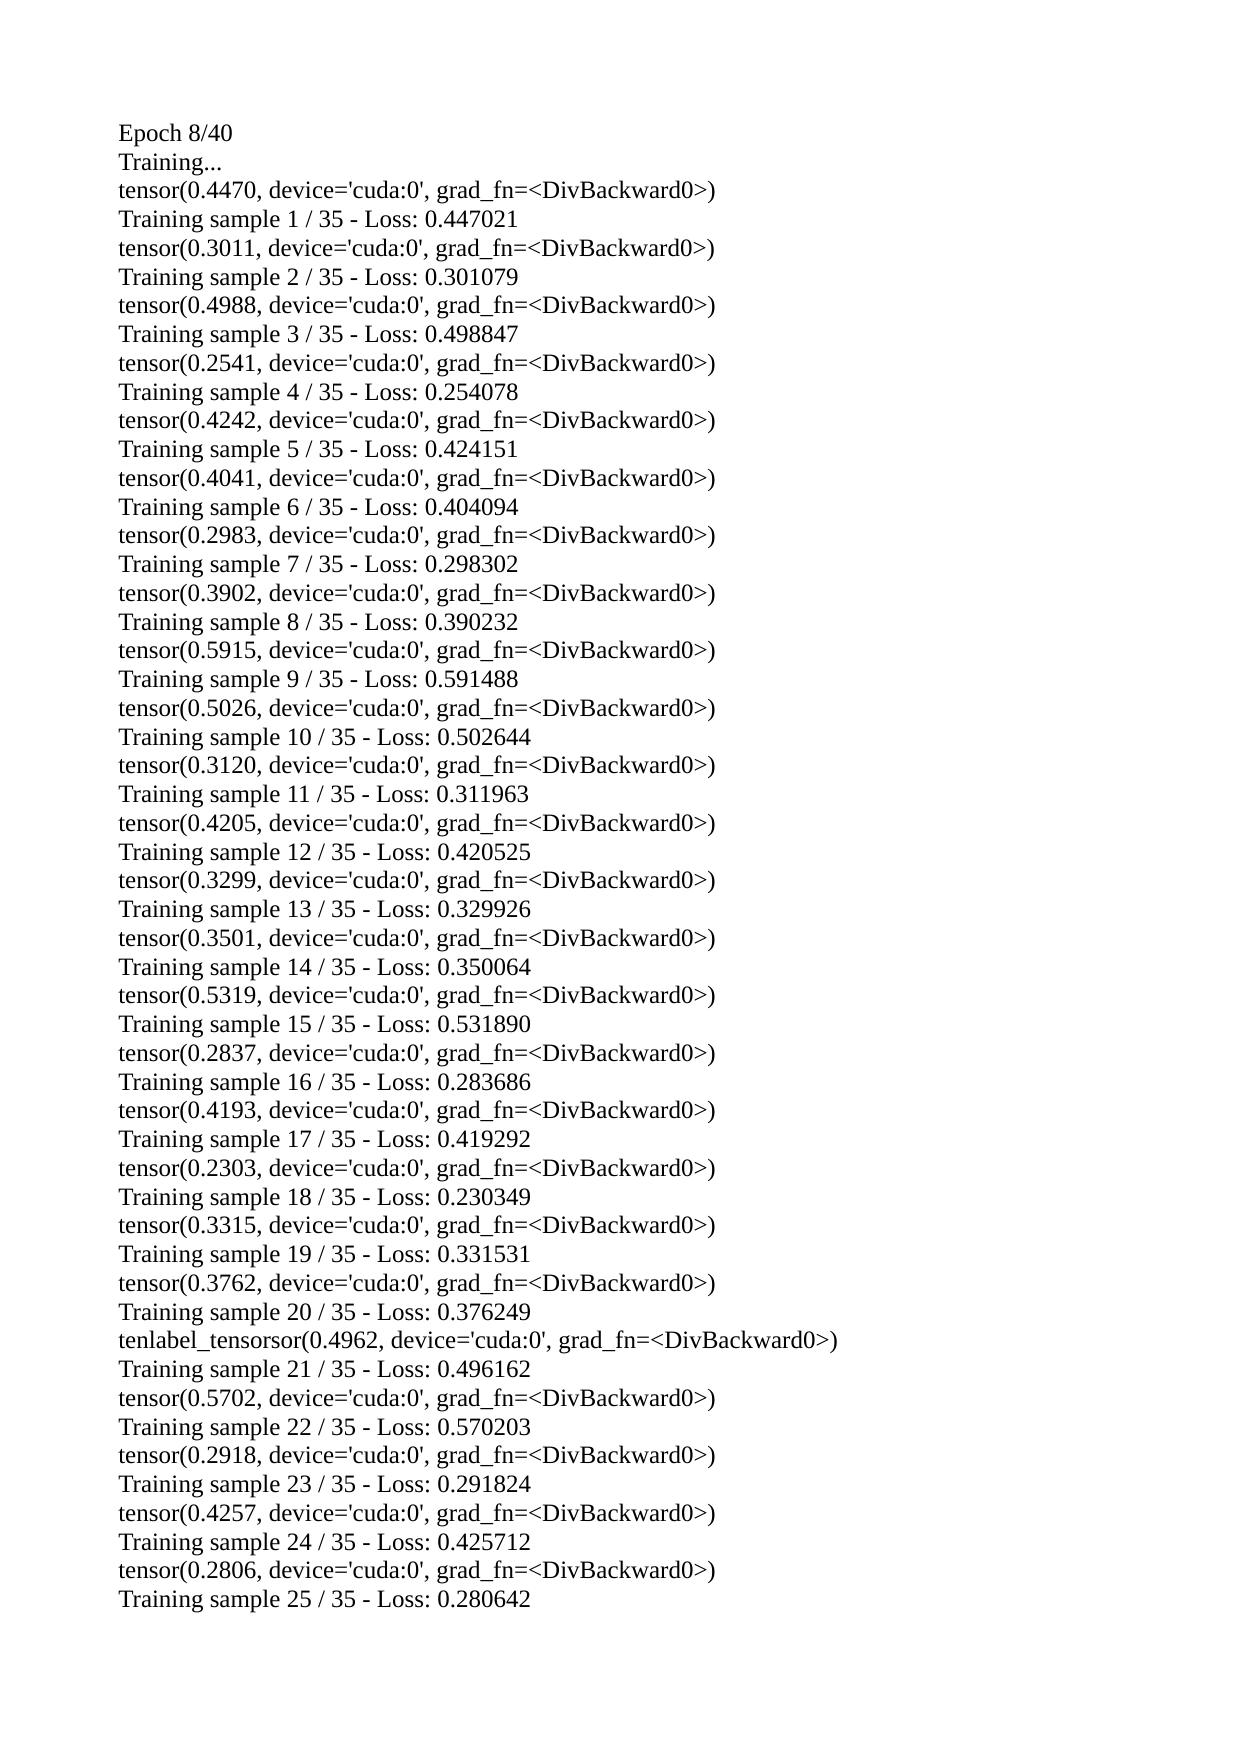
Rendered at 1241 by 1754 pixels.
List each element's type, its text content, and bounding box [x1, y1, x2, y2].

text Training sample 19 / 35 - Loss: 0.331531 [118, 1239, 1122, 1268]
text tensor(0.3120, device='cuda:0', grad_fn=<DivBackward0>) [118, 751, 1122, 779]
text Training sample 13 / 35 - Loss: 0.329926 [118, 894, 1122, 923]
text Training sample 1 / 35 - Loss: 0.447021 [118, 204, 1122, 233]
text Training sample 21 / 35 - Loss: 0.496162 [118, 1354, 1122, 1383]
text Training sample 4 / 35 - Loss: 0.254078 [118, 377, 1122, 406]
text Training sample 10 / 35 - Loss: 0.502644 [118, 722, 1122, 751]
text Training sample 15 / 35 - Loss: 0.531890 [118, 1009, 1122, 1038]
text tensor(0.5915, device='cuda:0', grad_fn=<DivBackward0>) [118, 636, 1122, 664]
text tensor(0.2806, device='cuda:0', grad_fn=<DivBackward0>) [118, 1556, 1122, 1584]
text Training sample 6 / 35 - Loss: 0.404094 [118, 492, 1122, 521]
text tensor(0.4257, device='cuda:0', grad_fn=<DivBackward0>) [118, 1498, 1122, 1527]
text tensor(0.2918, device='cuda:0', grad_fn=<DivBackward0>) [118, 1441, 1122, 1469]
text tensor(0.4988, device='cuda:0', grad_fn=<DivBackward0>) [118, 291, 1122, 319]
text Training sample 23 / 35 - Loss: 0.291824 [118, 1469, 1122, 1498]
text Training sample 12 / 35 - Loss: 0.420525 [118, 837, 1122, 866]
text Training sample 16 / 35 - Loss: 0.283686 [118, 1067, 1122, 1096]
text tensor(0.5702, device='cuda:0', grad_fn=<DivBackward0>) [118, 1383, 1122, 1412]
text tensor(0.2837, device='cuda:0', grad_fn=<DivBackward0>) [118, 1038, 1122, 1067]
text Training... [118, 147, 1122, 176]
text tensor(0.4470, device='cuda:0', grad_fn=<DivBackward0>) [118, 176, 1122, 204]
text tensor(0.4205, device='cuda:0', grad_fn=<DivBackward0>) [118, 808, 1122, 837]
text tensor(0.4242, device='cuda:0', grad_fn=<DivBackward0>) [118, 406, 1122, 434]
text Training sample 25 / 35 - Loss: 0.280642 [118, 1584, 1122, 1613]
text Training sample 9 / 35 - Loss: 0.591488 [118, 664, 1122, 693]
text tensor(0.2983, device='cuda:0', grad_fn=<DivBackward0>) [118, 521, 1122, 549]
text Training sample 24 / 35 - Loss: 0.425712 [118, 1527, 1122, 1556]
text Training sample 18 / 35 - Loss: 0.230349 [118, 1182, 1122, 1211]
text Training sample 3 / 35 - Loss: 0.498847 [118, 319, 1122, 348]
text Training sample 11 / 35 - Loss: 0.311963 [118, 779, 1122, 808]
text tensor(0.2303, device='cuda:0', grad_fn=<DivBackward0>) [118, 1153, 1122, 1182]
text Epoch 8/40 [118, 118, 1122, 147]
text tensor(0.4041, device='cuda:0', grad_fn=<DivBackward0>) [118, 463, 1122, 492]
text tensor(0.3762, device='cuda:0', grad_fn=<DivBackward0>) [118, 1268, 1122, 1297]
text tensor(0.5319, device='cuda:0', grad_fn=<DivBackward0>) [118, 981, 1122, 1009]
text tensor(0.3011, device='cuda:0', grad_fn=<DivBackward0>) [118, 233, 1122, 262]
text tensor(0.2541, device='cuda:0', grad_fn=<DivBackward0>) [118, 348, 1122, 377]
text Training sample 5 / 35 - Loss: 0.424151 [118, 434, 1122, 463]
text tensor(0.3315, device='cuda:0', grad_fn=<DivBackward0>) [118, 1211, 1122, 1239]
text tenlabel_tensorsor(0.4962, device='cuda:0', grad_fn=<DivBackward0>) [118, 1326, 1122, 1354]
text tensor(0.3501, device='cuda:0', grad_fn=<DivBackward0>) [118, 923, 1122, 952]
text Training sample 8 / 35 - Loss: 0.390232 [118, 607, 1122, 636]
text tensor(0.4193, device='cuda:0', grad_fn=<DivBackward0>) [118, 1096, 1122, 1124]
text Training sample 2 / 35 - Loss: 0.301079 [118, 262, 1122, 291]
text Training sample 20 / 35 - Loss: 0.376249 [118, 1297, 1122, 1326]
text Training sample 7 / 35 - Loss: 0.298302 [118, 549, 1122, 578]
text tensor(0.5026, device='cuda:0', grad_fn=<DivBackward0>) [118, 693, 1122, 722]
text tensor(0.3299, device='cuda:0', grad_fn=<DivBackward0>) [118, 866, 1122, 894]
text Training sample 22 / 35 - Loss: 0.570203 [118, 1412, 1122, 1441]
text tensor(0.3902, device='cuda:0', grad_fn=<DivBackward0>) [118, 578, 1122, 607]
text Training sample 17 / 35 - Loss: 0.419292 [118, 1124, 1122, 1153]
text Training sample 14 / 35 - Loss: 0.350064 [118, 952, 1122, 981]
